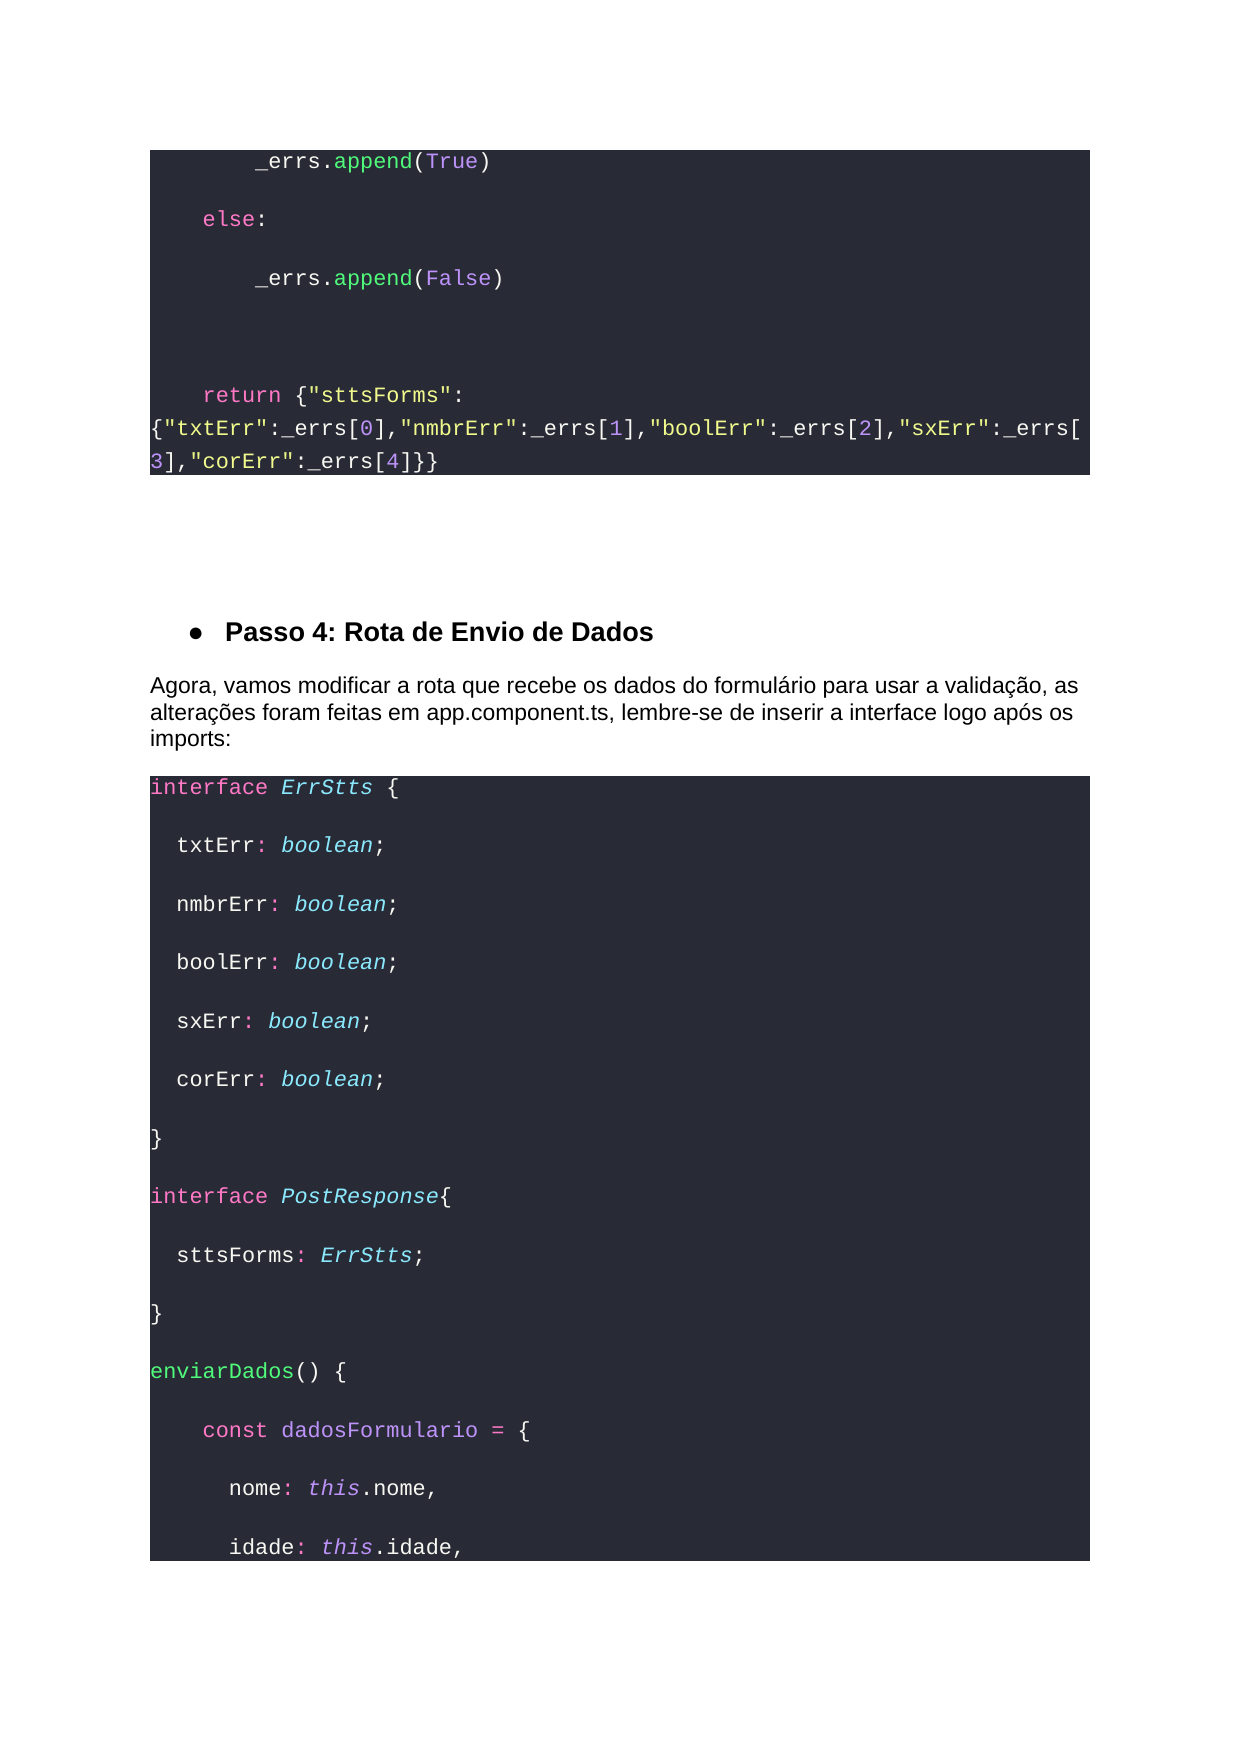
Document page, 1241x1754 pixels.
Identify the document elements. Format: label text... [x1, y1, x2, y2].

text txtErr: boolean; [150, 835, 1090, 859]
text interface ErrStts { [150, 776, 1090, 801]
text return {"sttsForms":{"txtErr":_errs[0],"nmbrErr":_errs[1],"boolErr":_errs[2],"sxErr":_errs[3],"corErr":_errs[4]}} [150, 384, 1090, 475]
text nmbrErr: boolean; [150, 893, 1090, 918]
text corErr: boolean; [150, 1068, 1090, 1093]
text enviarDados() { [150, 1361, 1090, 1385]
text else: [150, 208, 1090, 233]
text _errs.append(True) [150, 150, 1090, 175]
text boolErr: boolean; [150, 952, 1090, 976]
text } [150, 1127, 1090, 1152]
text } [150, 1302, 1090, 1327]
text interface PostResponse{ [150, 1185, 1090, 1210]
text nome: this.nome, [150, 1477, 1090, 1502]
text _errs.append(False) [150, 267, 1090, 292]
text sttsForms: ErrStts; [150, 1244, 1090, 1268]
text idade: this.idade, [150, 1536, 1090, 1561]
subtitle Passo 4: Rota de Envio de Dados [187, 616, 1090, 647]
text Agora, vamos modificar a rota que recebe os dados do formulário para usar a validação, as alterações foram feitas em app.component.ts, lembre-se de inserir a interface logo após os imports: [150, 672, 1090, 751]
text const dadosFormulario = { [150, 1419, 1090, 1444]
text sxErr: boolean; [150, 1010, 1090, 1035]
